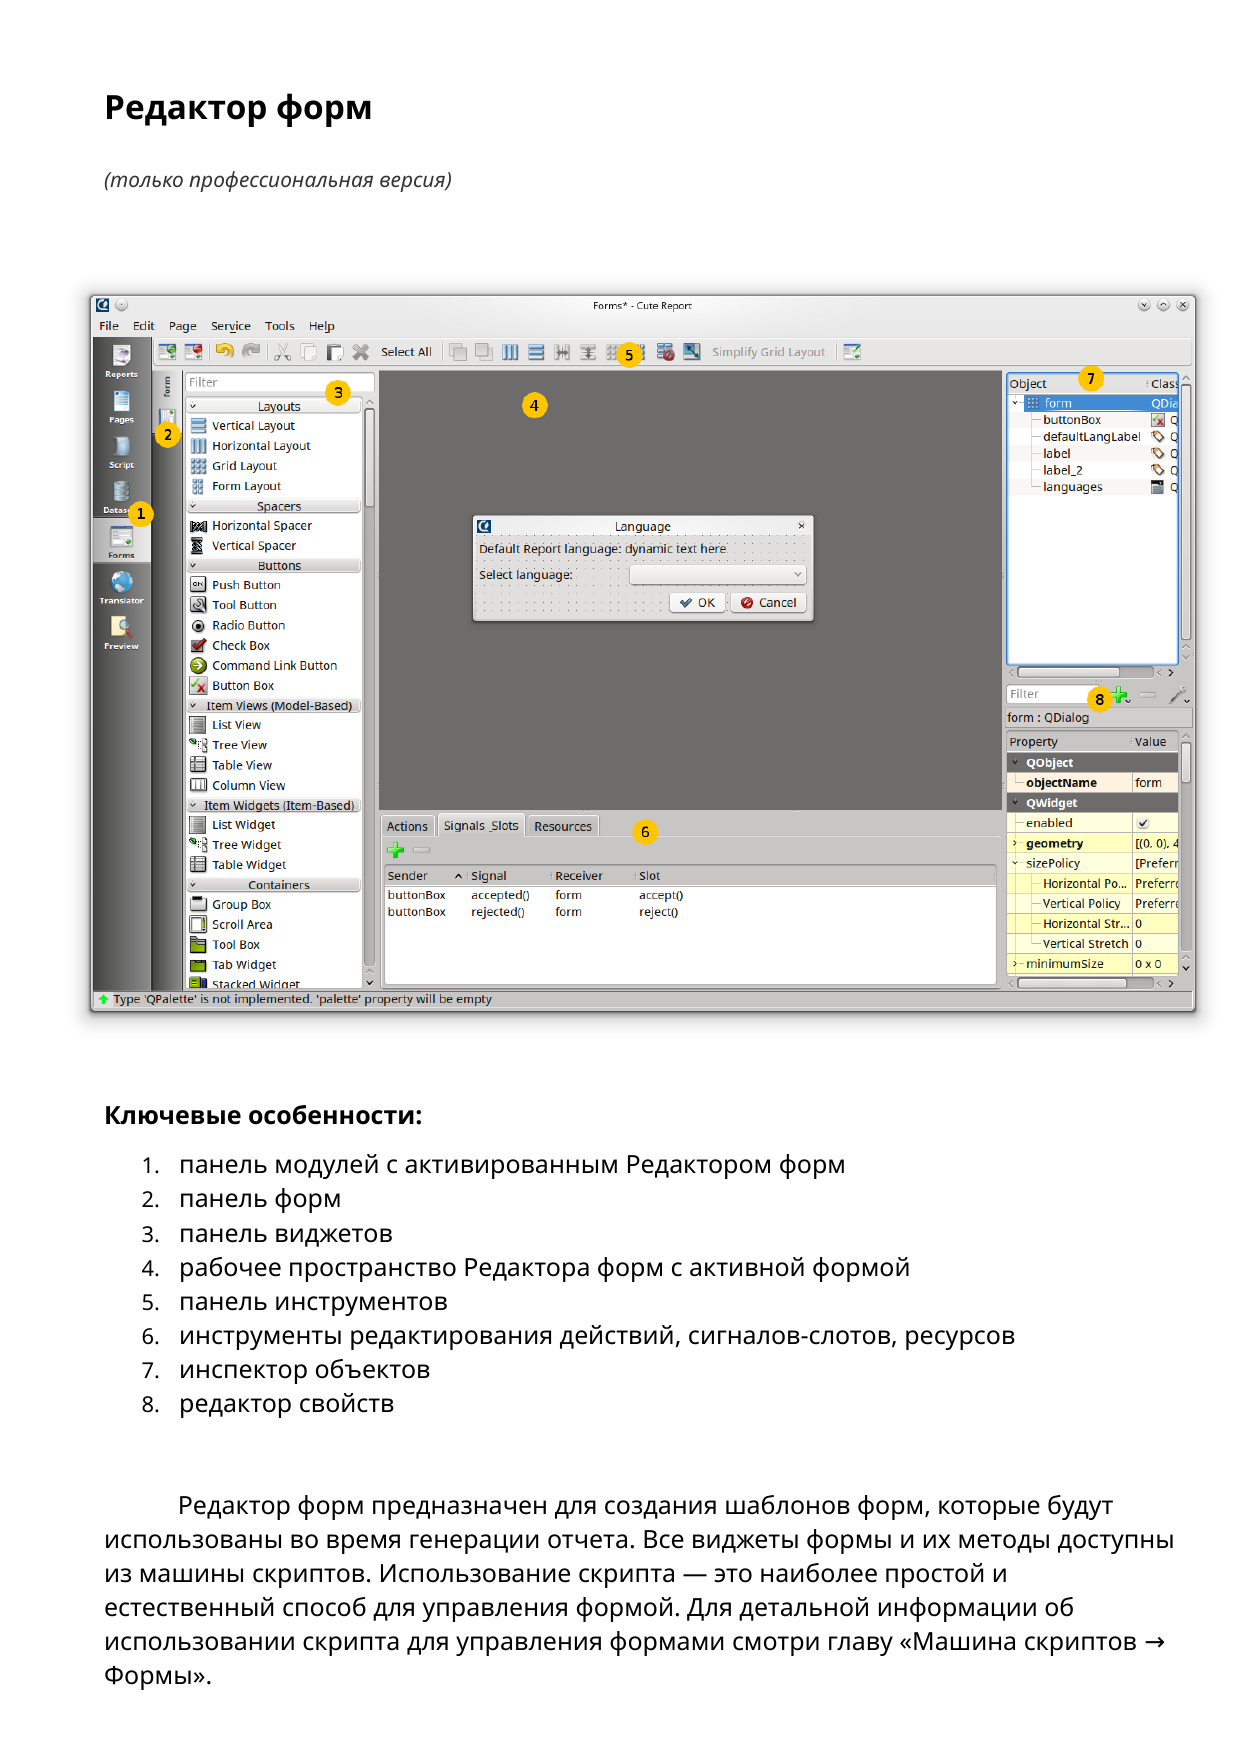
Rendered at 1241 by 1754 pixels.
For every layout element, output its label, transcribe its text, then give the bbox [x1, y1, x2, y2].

list панель форм [141, 1181, 1181, 1215]
text (только профессиональная версия) [104, 165, 1181, 193]
text Редактор форм предназначен для создания шаблонов форм, которые будут использованы во время генерации отчета. Все виджеты формы и их методы доступны из машины скриптов. Использование скрипта — это наиболее простой и естественный способ для управления формой. Для детальной информации об использовании скрипта для управления формами смотри главу «Машина скриптов → Формы». [104, 1488, 1181, 1692]
subtitle Редактор форм [104, 83, 1181, 129]
list редактор свойств [141, 1386, 1181, 1419]
list панель инструментов [141, 1283, 1181, 1317]
list инструменты редактирования действий, сигналов-слотов, ресурсов [141, 1317, 1181, 1351]
list инспектор объектов [141, 1351, 1181, 1386]
picture [57, 262, 1228, 1044]
text Ключевые особенности: [104, 1098, 1181, 1132]
list панель виджетов [141, 1215, 1181, 1249]
list панель модулей с активированным Редактором форм [141, 1147, 1181, 1181]
list рабочее пространство Редактора форм с активной формой [141, 1249, 1181, 1283]
